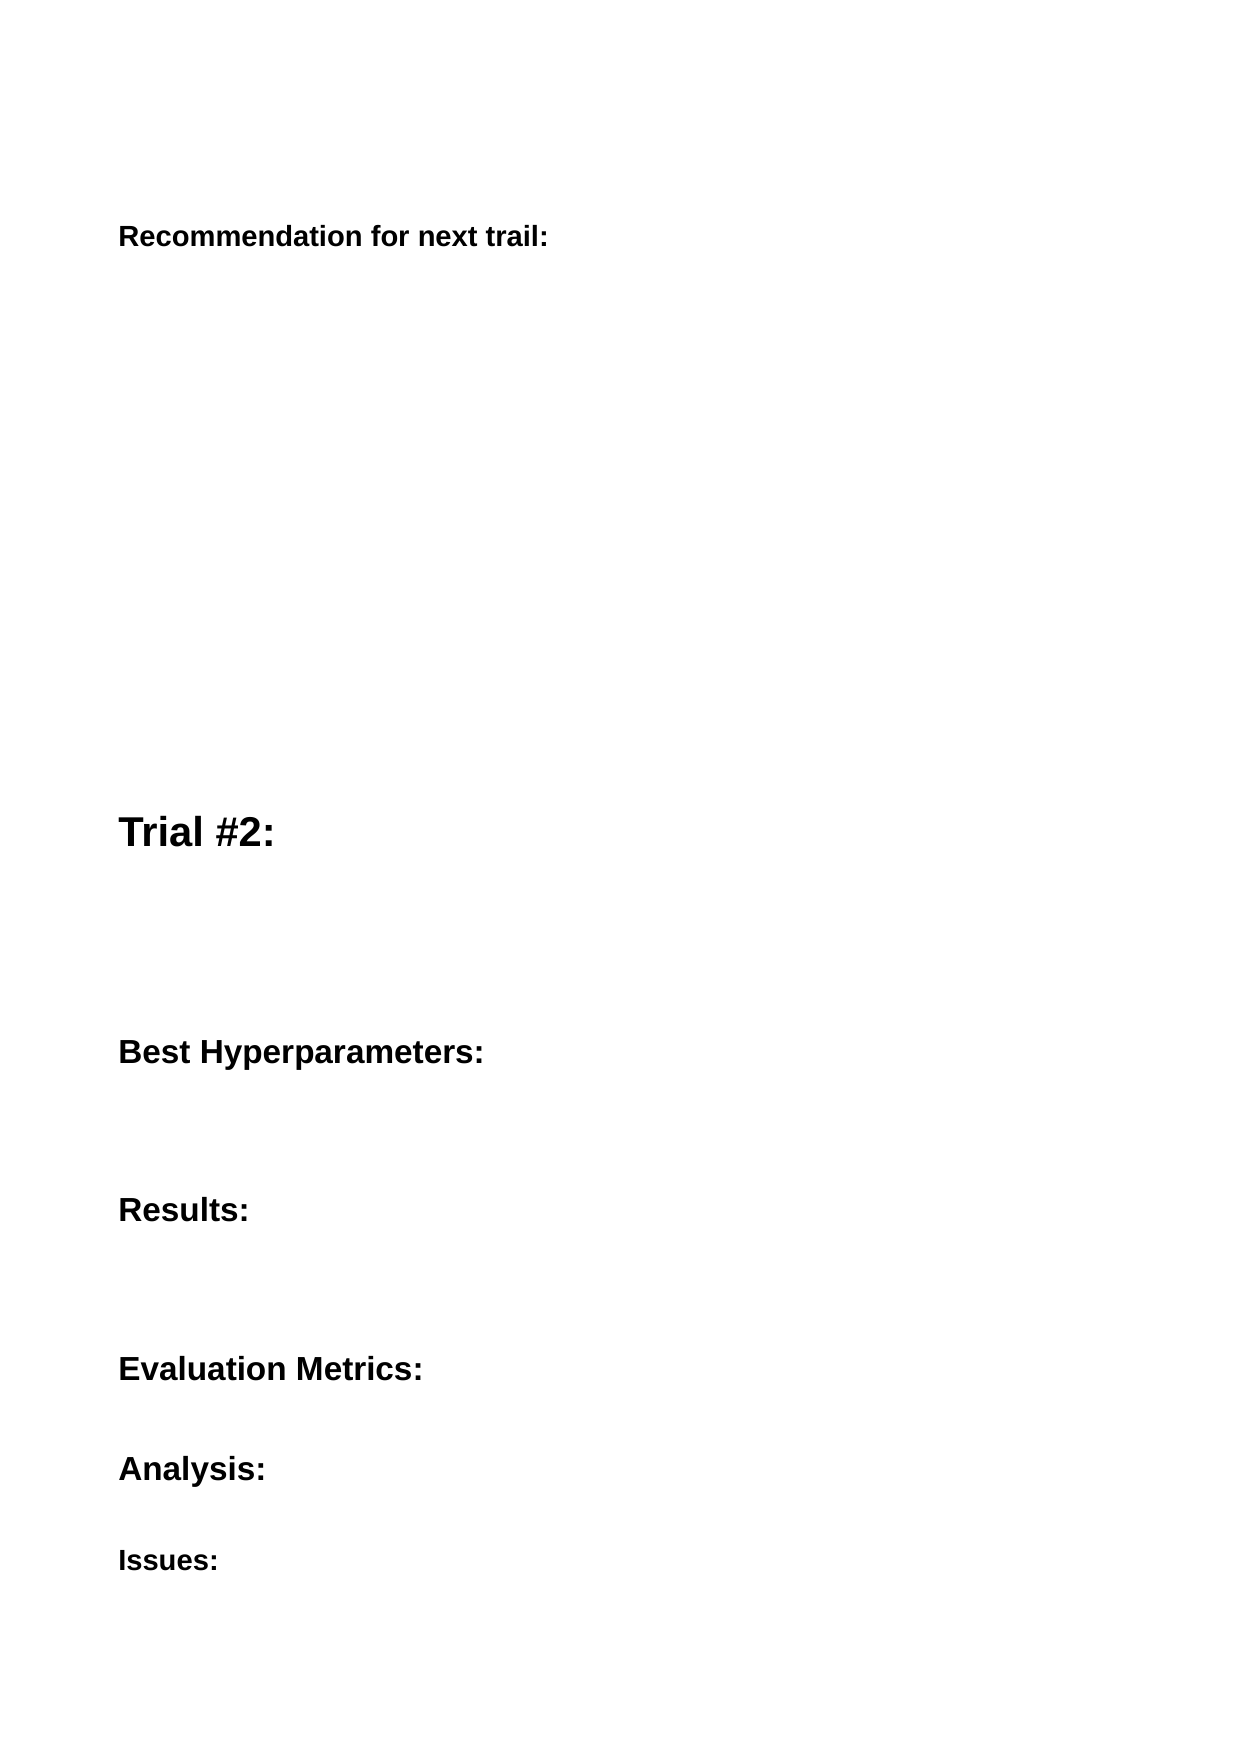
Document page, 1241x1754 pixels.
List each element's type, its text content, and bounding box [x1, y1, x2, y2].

subtitle Recommendation for next trail: [118, 219, 1122, 252]
subtitle Issues: [118, 1543, 1122, 1577]
subtitle Results: [118, 1191, 1122, 1229]
subtitle Trial #2: [118, 807, 1122, 855]
subtitle Evaluation Metrics: [118, 1348, 1122, 1387]
subtitle Best Hyperparameters: [118, 1032, 1122, 1071]
subtitle Analysis: [118, 1449, 1122, 1487]
